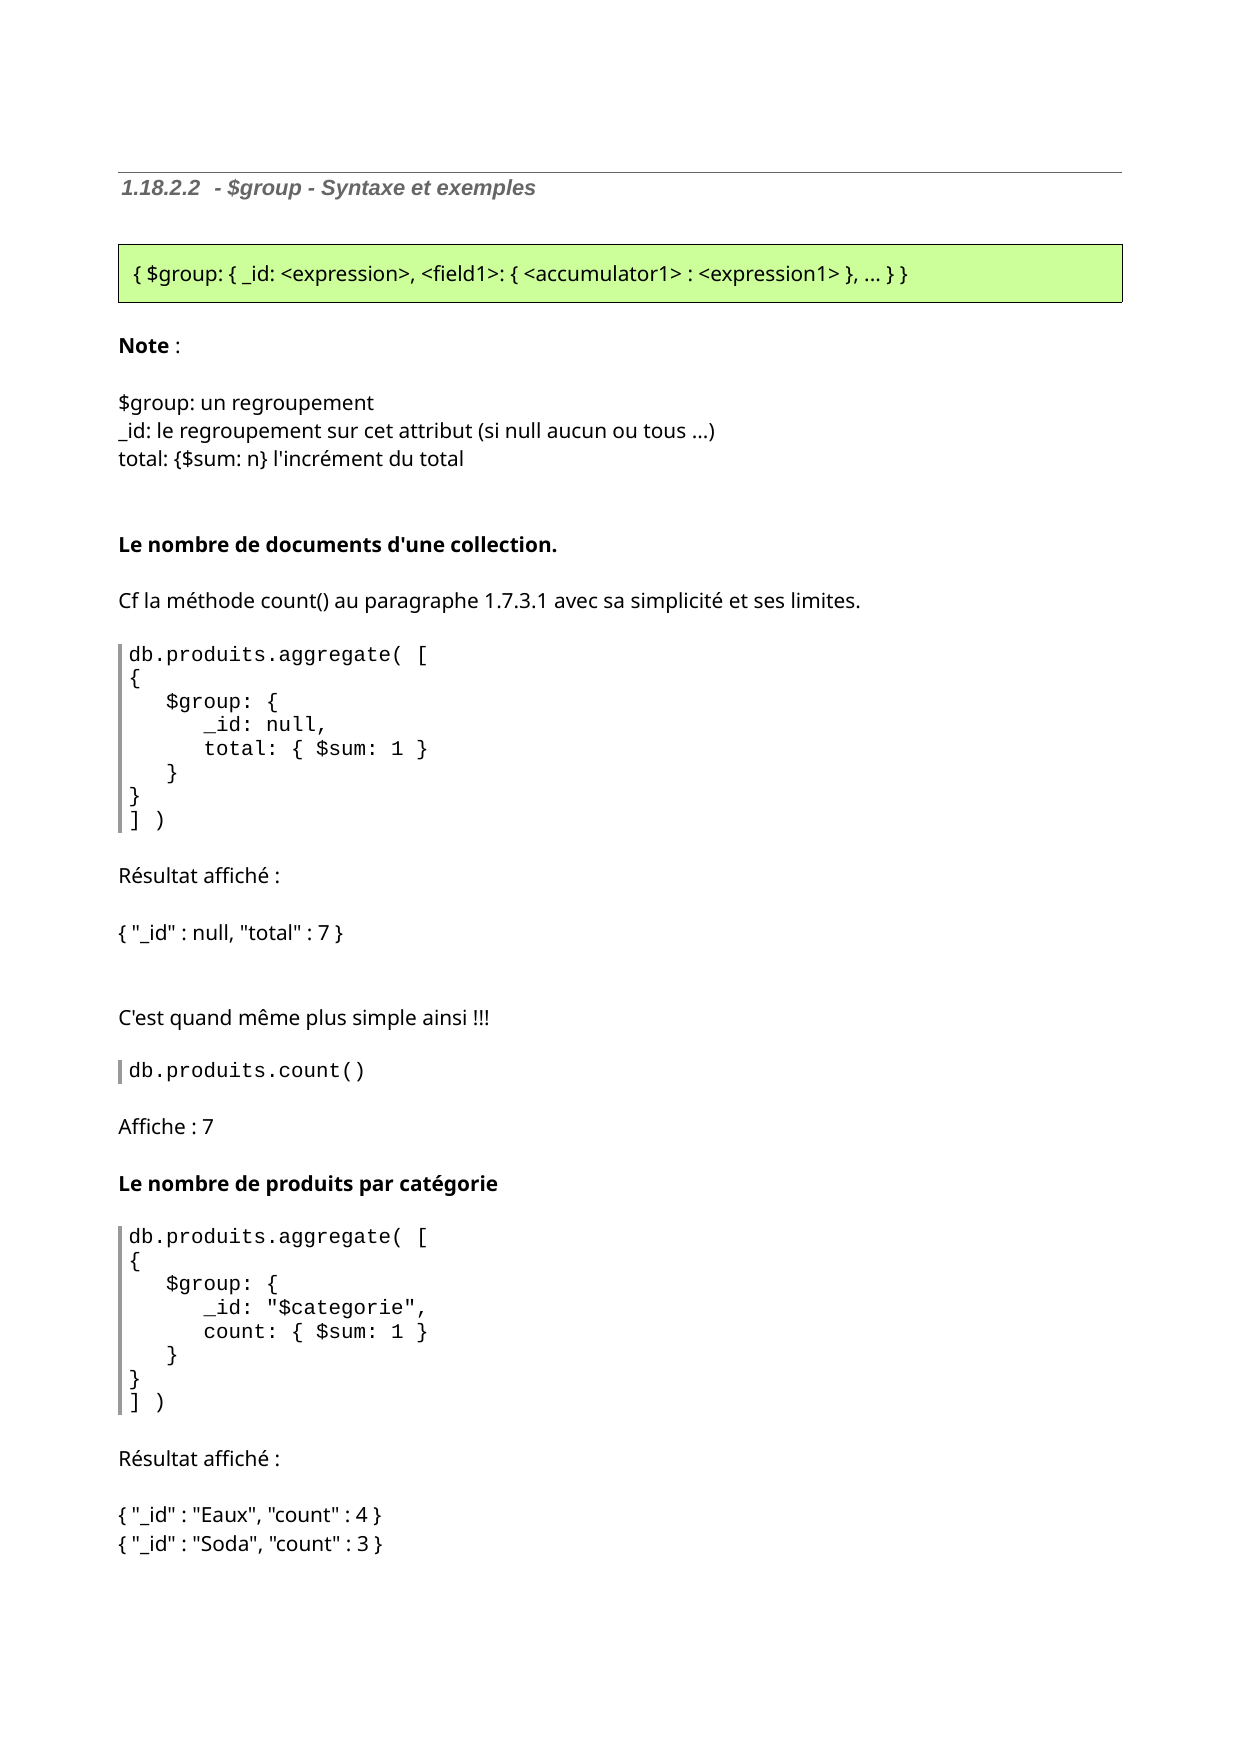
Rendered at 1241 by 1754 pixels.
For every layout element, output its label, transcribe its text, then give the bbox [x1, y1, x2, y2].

text } [122, 762, 1122, 785]
text } [122, 1344, 1122, 1368]
subtitle - $group - Syntaxe et exemples [118, 173, 1122, 203]
text $group: { [122, 1273, 1122, 1297]
text Résultat affiché : [118, 1444, 1122, 1472]
text Affiche : 7 [118, 1112, 1122, 1141]
text { [122, 1250, 1122, 1273]
text db.produits.aggregate( [ [118, 643, 1122, 667]
text { "_id" : "Soda", "count" : 3 } [118, 1529, 1122, 1557]
text db.produits.aggregate( [ [122, 1226, 1122, 1250]
text Note : [118, 331, 1122, 359]
text Le nombre de produits par catégorie [118, 1169, 1122, 1198]
text { "_id" : null, "total" : 7 } [118, 918, 1122, 946]
text Le nombre de documents d'une collection. [118, 530, 1122, 558]
text } [122, 1368, 1122, 1392]
text ] ) [122, 809, 1122, 833]
text $group: un regroupement [118, 388, 1122, 416]
text total: {$sum: n} l'incrément du total [118, 444, 1122, 473]
text ] ) [122, 1392, 1122, 1415]
text { "_id" : "Eaux", "count" : 4 } [118, 1501, 1122, 1529]
text { [122, 667, 1122, 691]
text _id: le regroupement sur cet attribut (si null aucun ou tous ...) [118, 416, 1122, 444]
text $group: { [122, 691, 1122, 714]
text Cf la méthode count() au paragraphe 1.7.3.1 avec sa simplicité et ses limites. [118, 587, 1122, 615]
text C'est quand même plus simple ainsi !!! [118, 1003, 1122, 1032]
text _id: null, [122, 714, 1122, 738]
text } [122, 785, 1122, 809]
text { $group: { _id: <expression>, <field1>: { <accumulator1> : <expression1> }, ... } } [119, 245, 1122, 302]
text count: { $sum: 1 } [122, 1321, 1122, 1344]
text Résultat affiché : [118, 861, 1122, 889]
text total: { $sum: 1 } [122, 738, 1122, 762]
text _id: "$categorie", [122, 1297, 1122, 1321]
text db.produits.count() [122, 1060, 1122, 1084]
